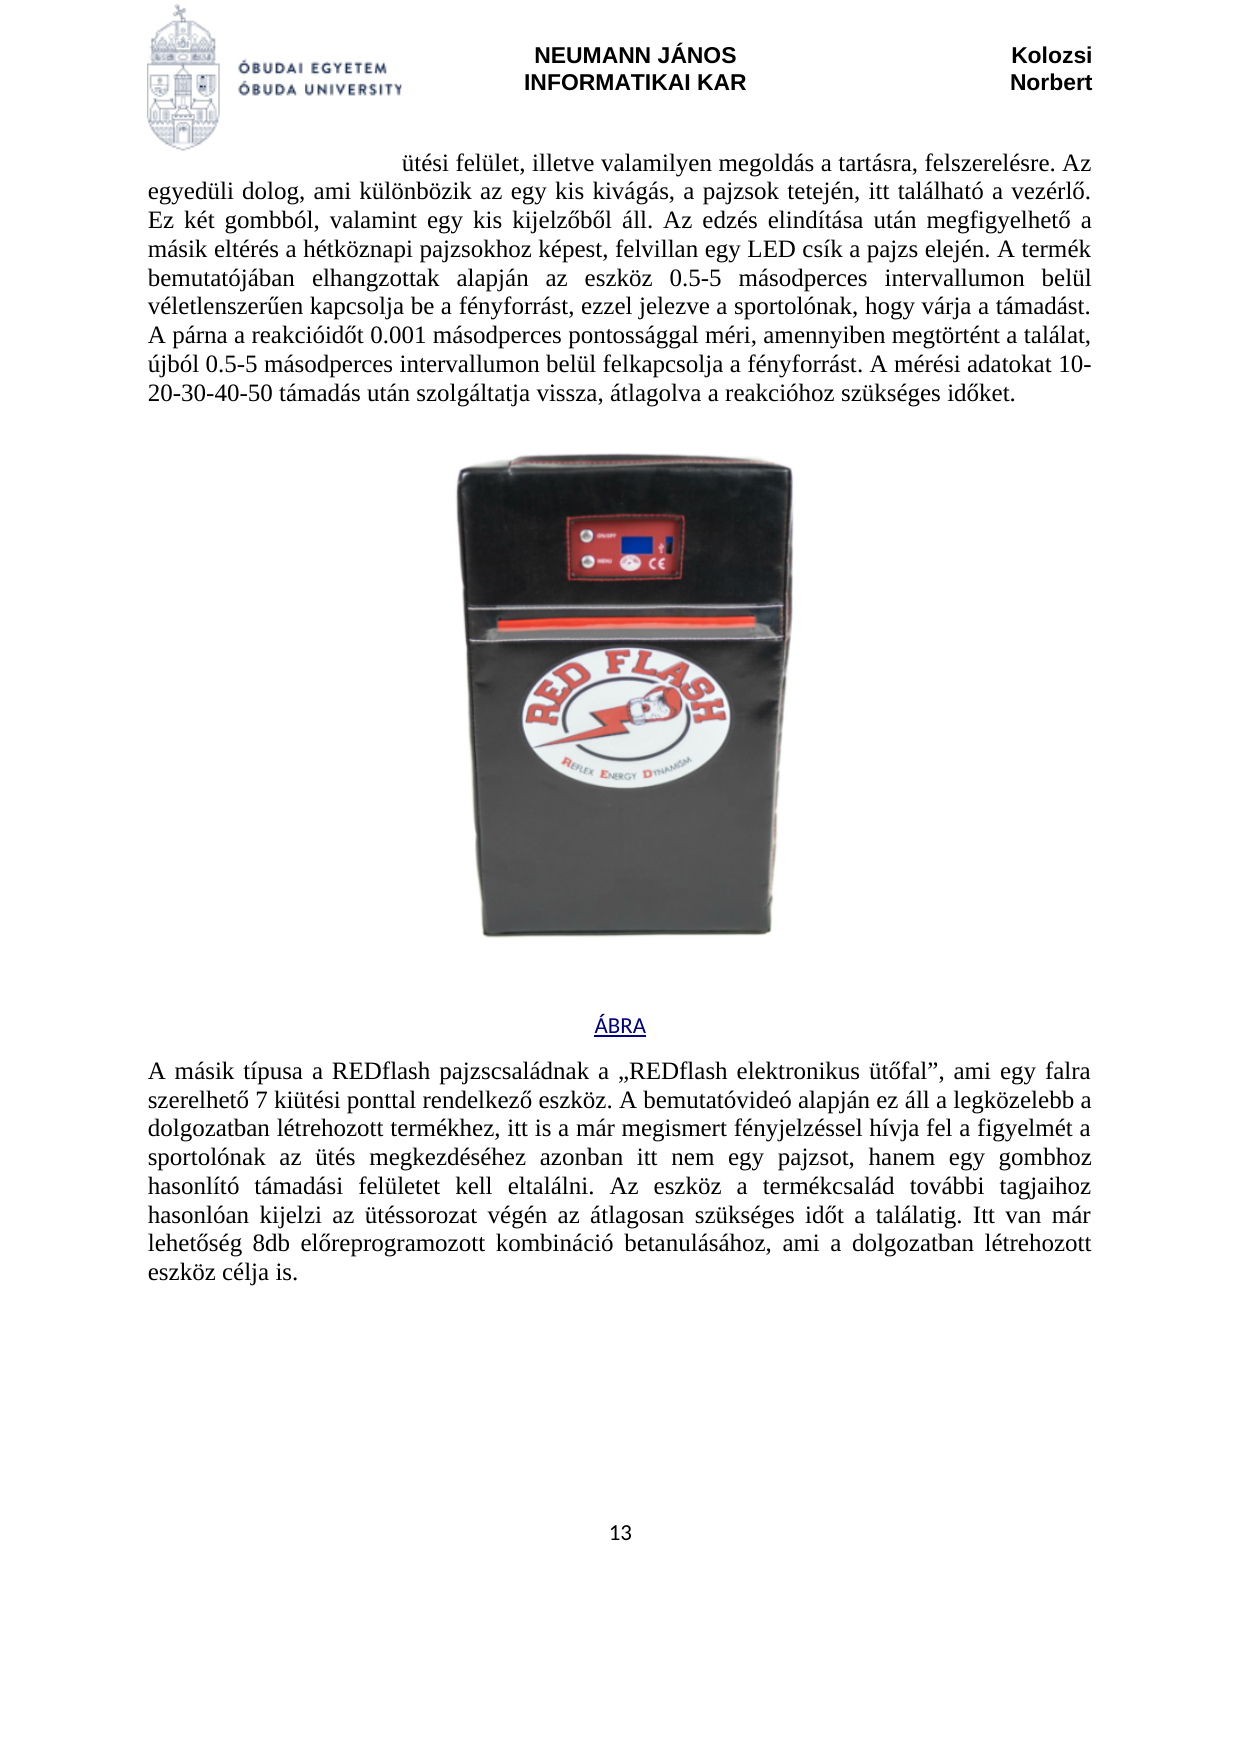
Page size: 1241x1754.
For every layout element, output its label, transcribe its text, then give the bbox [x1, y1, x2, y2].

text ÁBRA [148, 423, 1092, 1039]
text A másik típusa a REDflash pajzscsaládnak a „REDflash elektronikus ütőfal”, ami egy falra szerelhető 7 kiütési ponttal rendelkező eszköz. A bemutatóvideó alapján ez áll a legközelebb a dolgozatban létrehozott termékhez, itt is a már megismert fényjelzéssel hívja fel a figyelmét a sportolónak az ütés megkezdéséhez azonban itt nem egy pajzsot, hanem egy gombhoz hasonlító támadási felületet kell eltalálni. Az eszköz a termékcsalád további tagjaihoz hasonlóan kijelzi az ütéssorozat végén az átlagosan szükséges időt a találatig. Itt van már lehetőség 8db előreprogramozott kombináció betanulásához, ami a dolgozatban létrehozott eszköz célja is. [148, 1056, 1092, 1286]
text ütési felület, illetve valamilyen megoldás a tartásra, felszerelésre. Az egyedüli dolog, ami különbözik az egy kis kivágás, a pajzsok tetején, itt található a vezérlő. Ez két gombból, valamint egy kis kijelzőből áll. Az edzés elindítása után megfigyelhető a másik eltérés a hétköznapi pajzsokhoz képest, felvillan egy LED csík a pajzs elején. A termék bemutatójában elhangzottak alapján az eszköz 0.5-5 másodperces intervallumon belül véletlenszerűen kapcsolja be a fényforrást, ezzel jelezve a sportolónak, hogy várja a támadást. A párna a reakcióidőt 0.001 másodperces pontossággal méri, amennyiben megtörtént a találat, újból 0.5-5 másodperces intervallumon belül felkapcsolja a fényforrást. A mérési adatokat 10-20-30-40-50 támadás után szolgáltatja vissza, átlagolva a reakcióhoz szükséges időket. [148, 148, 1092, 406]
